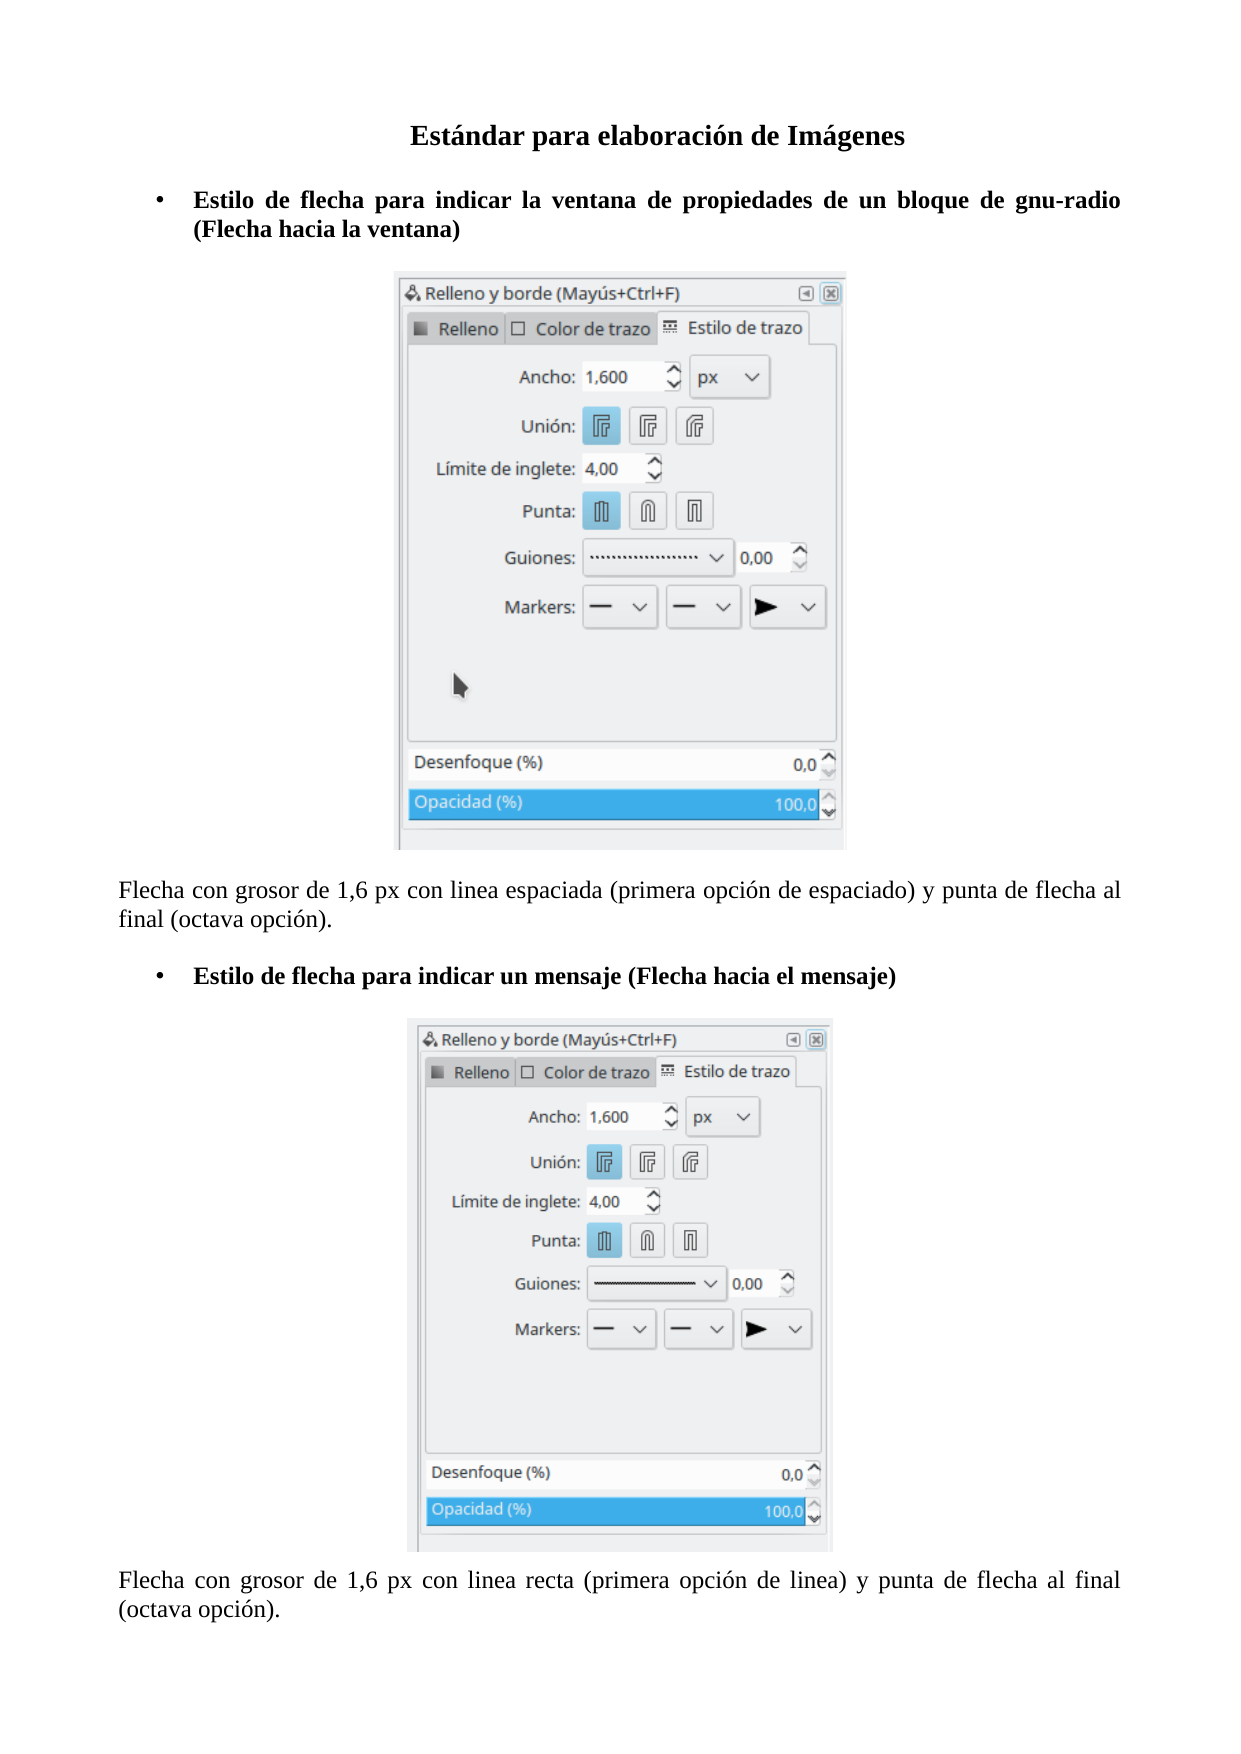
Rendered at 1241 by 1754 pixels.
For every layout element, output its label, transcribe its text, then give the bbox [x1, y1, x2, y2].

list Estilo de flecha para indicar un mensaje (Flecha hacia el mensaje) [156, 961, 1122, 990]
text Flecha con grosor de 1,6 px con linea espaciada (primera opción de espaciado) y punta de flecha al final (octava opción). [118, 875, 1122, 933]
picture [781, 271, 847, 850]
list Estilo de flecha para indicar la ventana de propiedades de un bloque de gnu-radio (Flecha hacia la ventana) [156, 185, 1122, 243]
list Estándar para elaboración de Imágenes [156, 118, 1122, 152]
text Flecha con grosor de 1,6 px con linea recta (primera opción de linea) y punta de flecha al final (octava opción). [118, 1565, 1122, 1623]
picture [772, 1018, 834, 1552]
